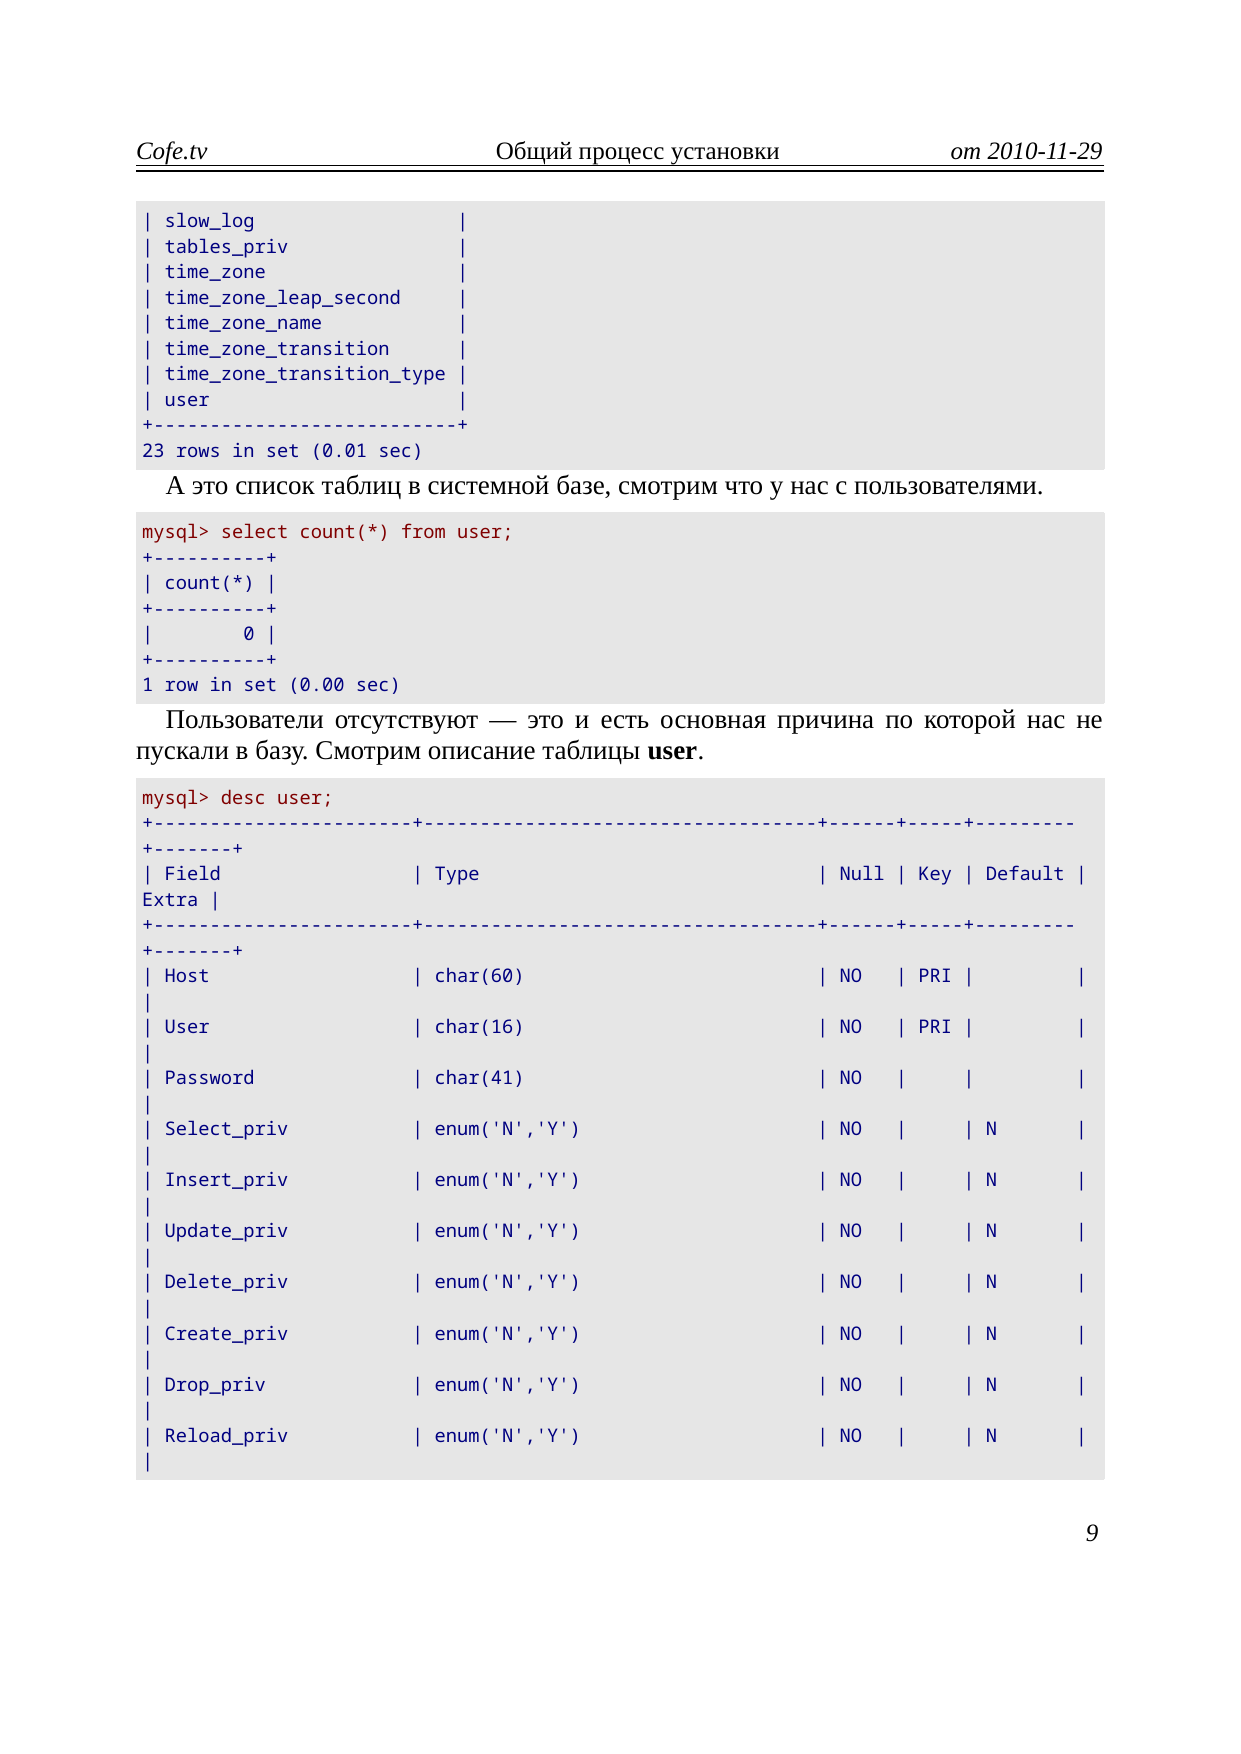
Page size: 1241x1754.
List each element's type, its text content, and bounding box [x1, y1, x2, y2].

text | Field | Type | Null | Key | Default | Extra | [137, 854, 1104, 906]
text | time_zone | [137, 252, 1104, 278]
text +-----------------------+-----------------------------------+------+-----+---------+-------+ [137, 906, 1104, 957]
text +----------+ [137, 640, 1104, 666]
text | time_zone_leap_second | [137, 278, 1104, 303]
text | Drop_priv | enum('N','Y') | NO | | N | | [137, 1365, 1104, 1416]
text Пользователи отсутствуют — это и есть основная причина по которой нас не пускали в базу. Смотрим описание таблицы user. [136, 704, 1104, 765]
text | tables_priv | [137, 227, 1104, 252]
text | User | char(16) | NO | PRI | | | [137, 1008, 1104, 1059]
text | Reload_priv | enum('N','Y') | NO | | N | | [137, 1416, 1104, 1479]
text | Insert_priv | enum('N','Y') | NO | | N | | [137, 1161, 1104, 1212]
text | count(*) | [137, 563, 1104, 589]
text | time_zone_transition | [137, 329, 1104, 354]
text 1 row in set (0.00 sec) [137, 666, 1104, 703]
text | time_zone_name | [137, 303, 1104, 329]
text | user | [137, 380, 1104, 406]
text | 0 | [137, 614, 1104, 640]
text +----------+ [137, 589, 1104, 614]
text mysql> select count(*) from user; [137, 514, 1104, 538]
text | time_zone_transition_type | [137, 354, 1104, 380]
text | slow_log | [137, 202, 1104, 227]
text | Delete_priv | enum('N','Y') | NO | | N | | [137, 1263, 1104, 1314]
text | Password | char(41) | NO | | | | [137, 1059, 1104, 1110]
text +---------------------------+ [137, 406, 1104, 431]
text А это список таблиц в системной базе, смотрим что у нас с пользователями. [136, 470, 1104, 500]
text | Select_priv | enum('N','Y') | NO | | N | | [137, 1110, 1104, 1161]
text | Host | char(60) | NO | PRI | | | [137, 957, 1104, 1008]
text mysql> desc user; [137, 779, 1104, 803]
text 23 rows in set (0.01 sec) [137, 431, 1104, 469]
text +----------+ [137, 538, 1104, 563]
text | Update_priv | enum('N','Y') | NO | | N | | [137, 1212, 1104, 1263]
text +-----------------------+-----------------------------------+------+-----+---------+-------+ [137, 803, 1104, 854]
text | Create_priv | enum('N','Y') | NO | | N | | [137, 1314, 1104, 1365]
